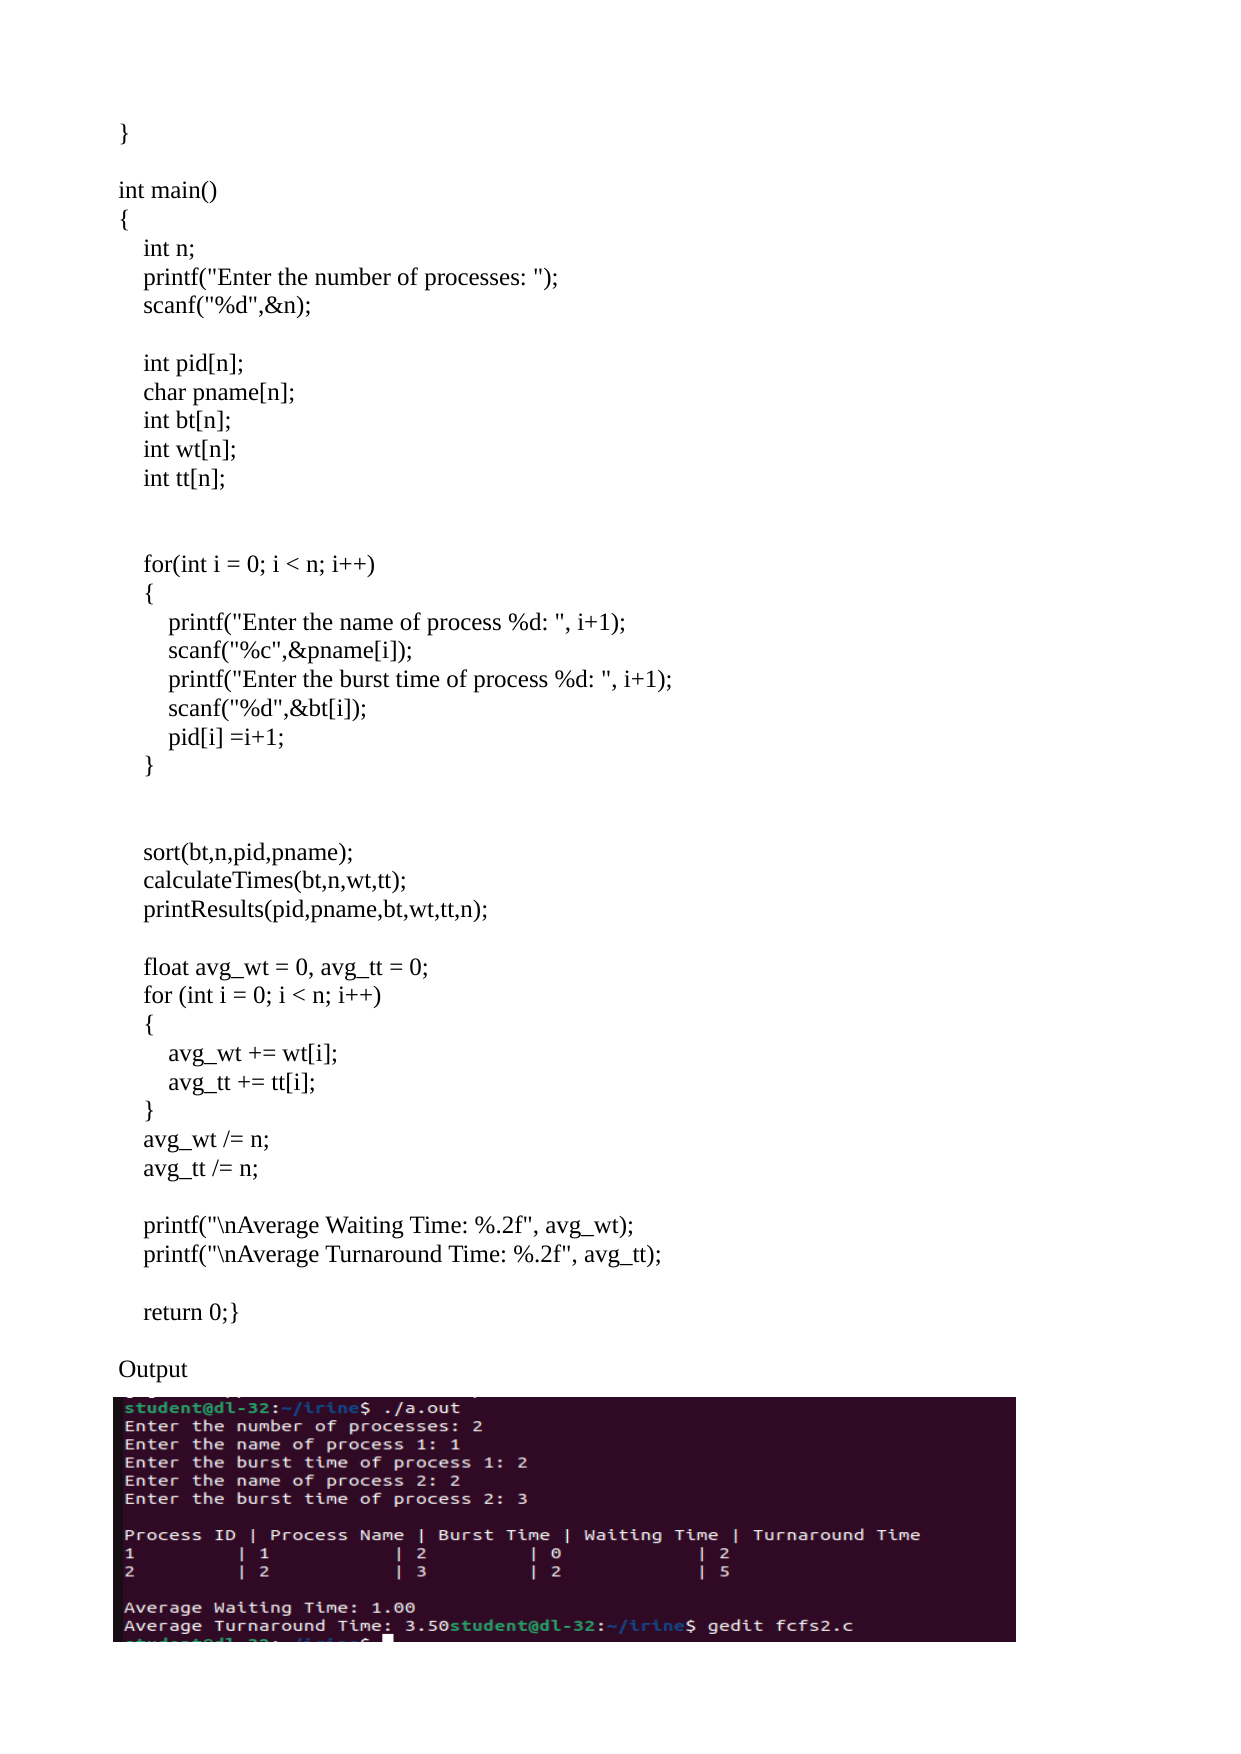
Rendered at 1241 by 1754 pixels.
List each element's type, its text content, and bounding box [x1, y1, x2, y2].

text return 0;} [118, 1297, 1122, 1326]
text int main() [118, 176, 1122, 204]
text printf("Enter the number of processes: "); [118, 262, 1122, 291]
text int wt[n]; [118, 434, 1122, 463]
text { [118, 1009, 1122, 1038]
text scanf("%c",&pname[i]); [118, 636, 1122, 664]
text scanf("%d",&bt[i]); [118, 693, 1122, 722]
text char pname[n]; [118, 377, 1122, 406]
text printf("\nAverage Waiting Time: %.2f", avg_wt); [118, 1211, 1122, 1239]
text printf("Enter the burst time of process %d: ", i+1); [118, 664, 1122, 693]
text { [118, 204, 1122, 233]
text printResults(pid,pname,bt,wt,tt,n); [118, 894, 1122, 923]
text } [118, 1096, 1122, 1124]
text avg_tt /= n; [118, 1153, 1122, 1182]
text int pid[n]; [118, 348, 1122, 377]
text for(int i = 0; i < n; i++) [118, 549, 1122, 578]
text int tt[n]; [118, 463, 1122, 492]
text Output [118, 1354, 1122, 1383]
text scanf("%d",&n); [118, 291, 1122, 319]
text printf("\nAverage Turnaround Time: %.2f", avg_tt); [118, 1239, 1122, 1268]
text } [118, 751, 1122, 779]
text float avg_wt = 0, avg_tt = 0; [118, 952, 1122, 981]
text pid[i] =i+1; [118, 722, 1122, 751]
text sort(bt,n,pid,pname); [118, 837, 1122, 866]
text avg_tt += tt[i]; [118, 1067, 1122, 1096]
text int n; [118, 233, 1122, 262]
text } [118, 118, 1122, 147]
text avg_wt += wt[i]; [118, 1038, 1122, 1067]
picture [113, 1397, 1016, 1642]
text avg_wt /= n; [118, 1124, 1122, 1153]
text { [118, 578, 1122, 607]
text calculateTimes(bt,n,wt,tt); [118, 866, 1122, 894]
text printf("Enter the name of process %d: ", i+1); [118, 607, 1122, 636]
text for (int i = 0; i < n; i++) [118, 981, 1122, 1009]
text int bt[n]; [118, 406, 1122, 434]
